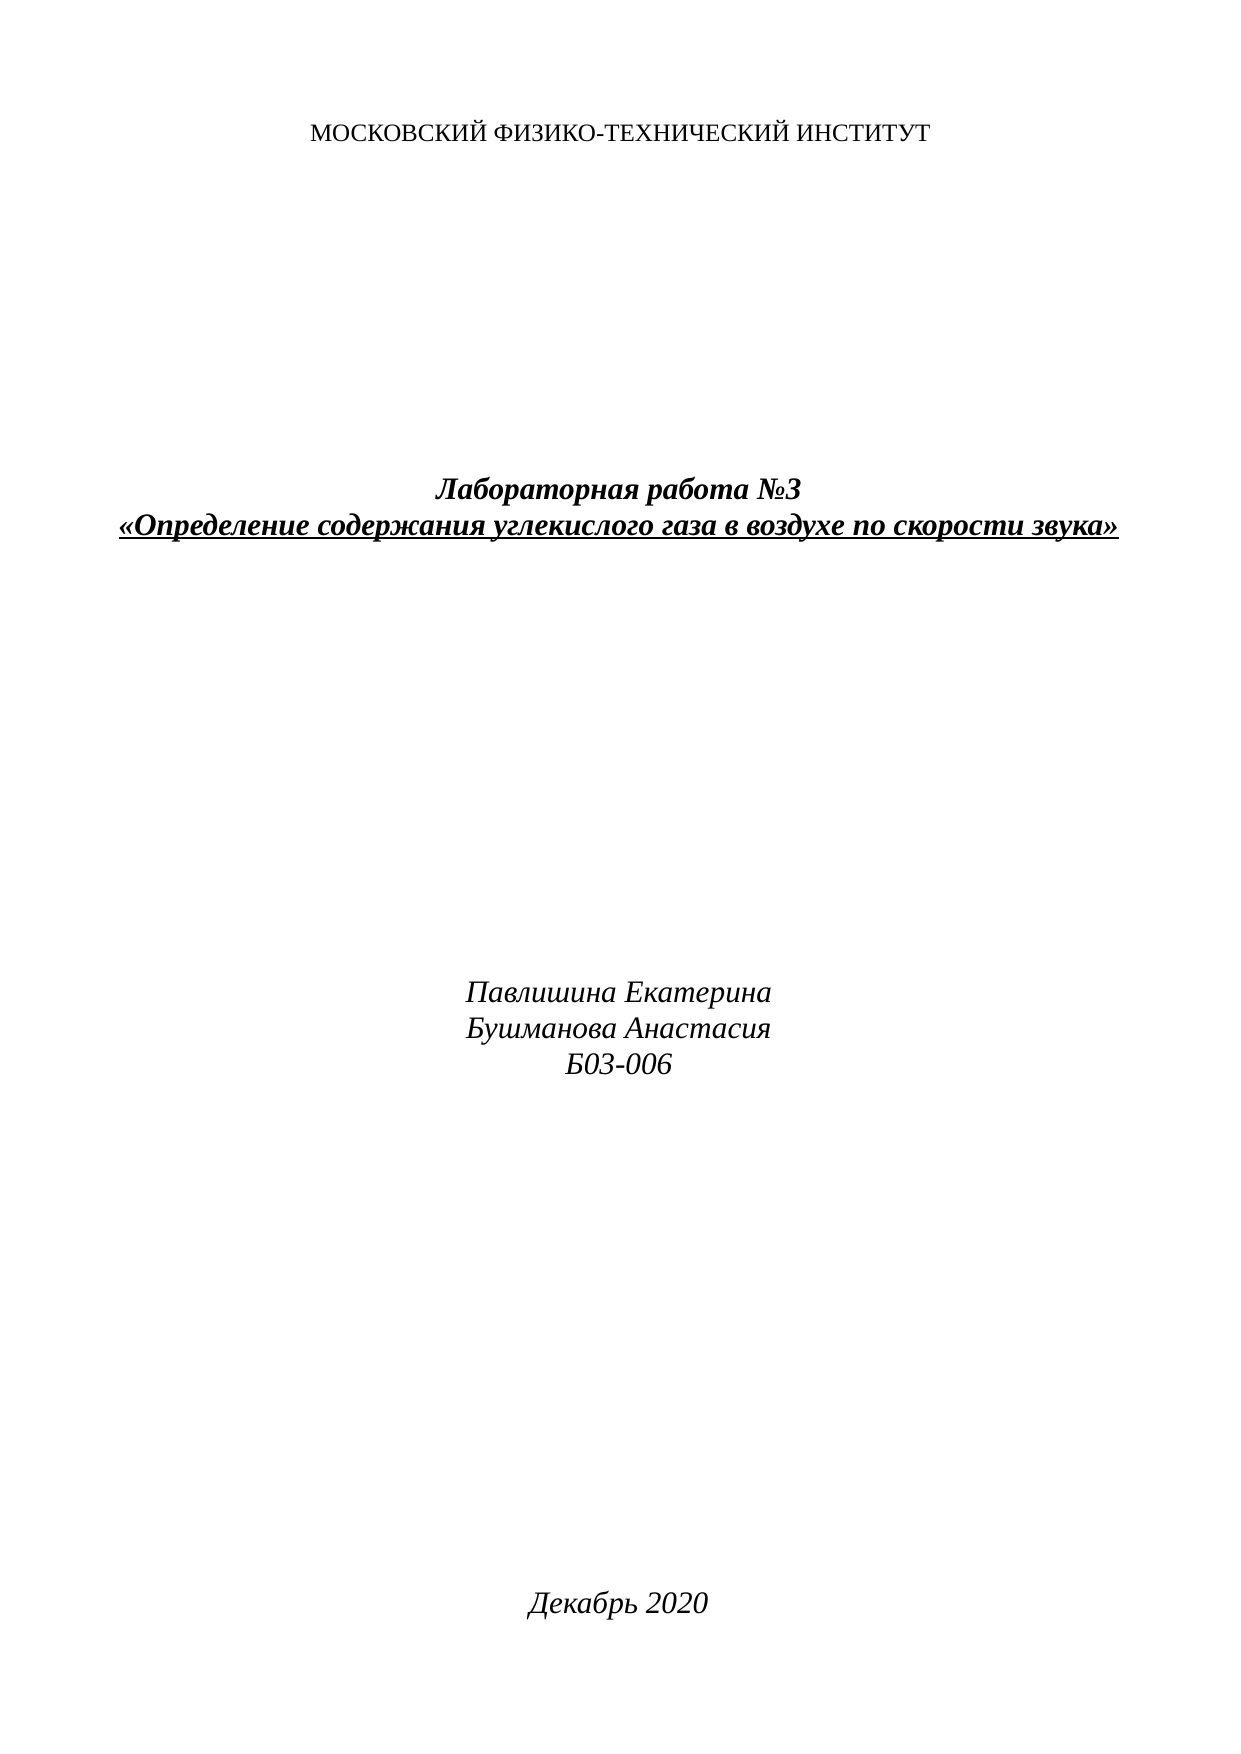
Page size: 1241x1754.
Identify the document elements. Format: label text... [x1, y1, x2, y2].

text Бушманова Анастасия [118, 1009, 1122, 1045]
text Б03-006 [118, 1045, 1122, 1081]
text «Определение содержания углекислого газа в воздухе по скорости звука» [118, 506, 1122, 542]
text Павлишина Екатерина [118, 973, 1122, 1009]
text Декабрь 2020 [118, 1584, 1122, 1620]
text Лабораторная работа №3 [118, 470, 1122, 506]
text МОСКОВСКИЙ ФИЗИКО-ТЕХНИЧЕСКИЙ ИНСТИТУТ [118, 118, 1122, 147]
